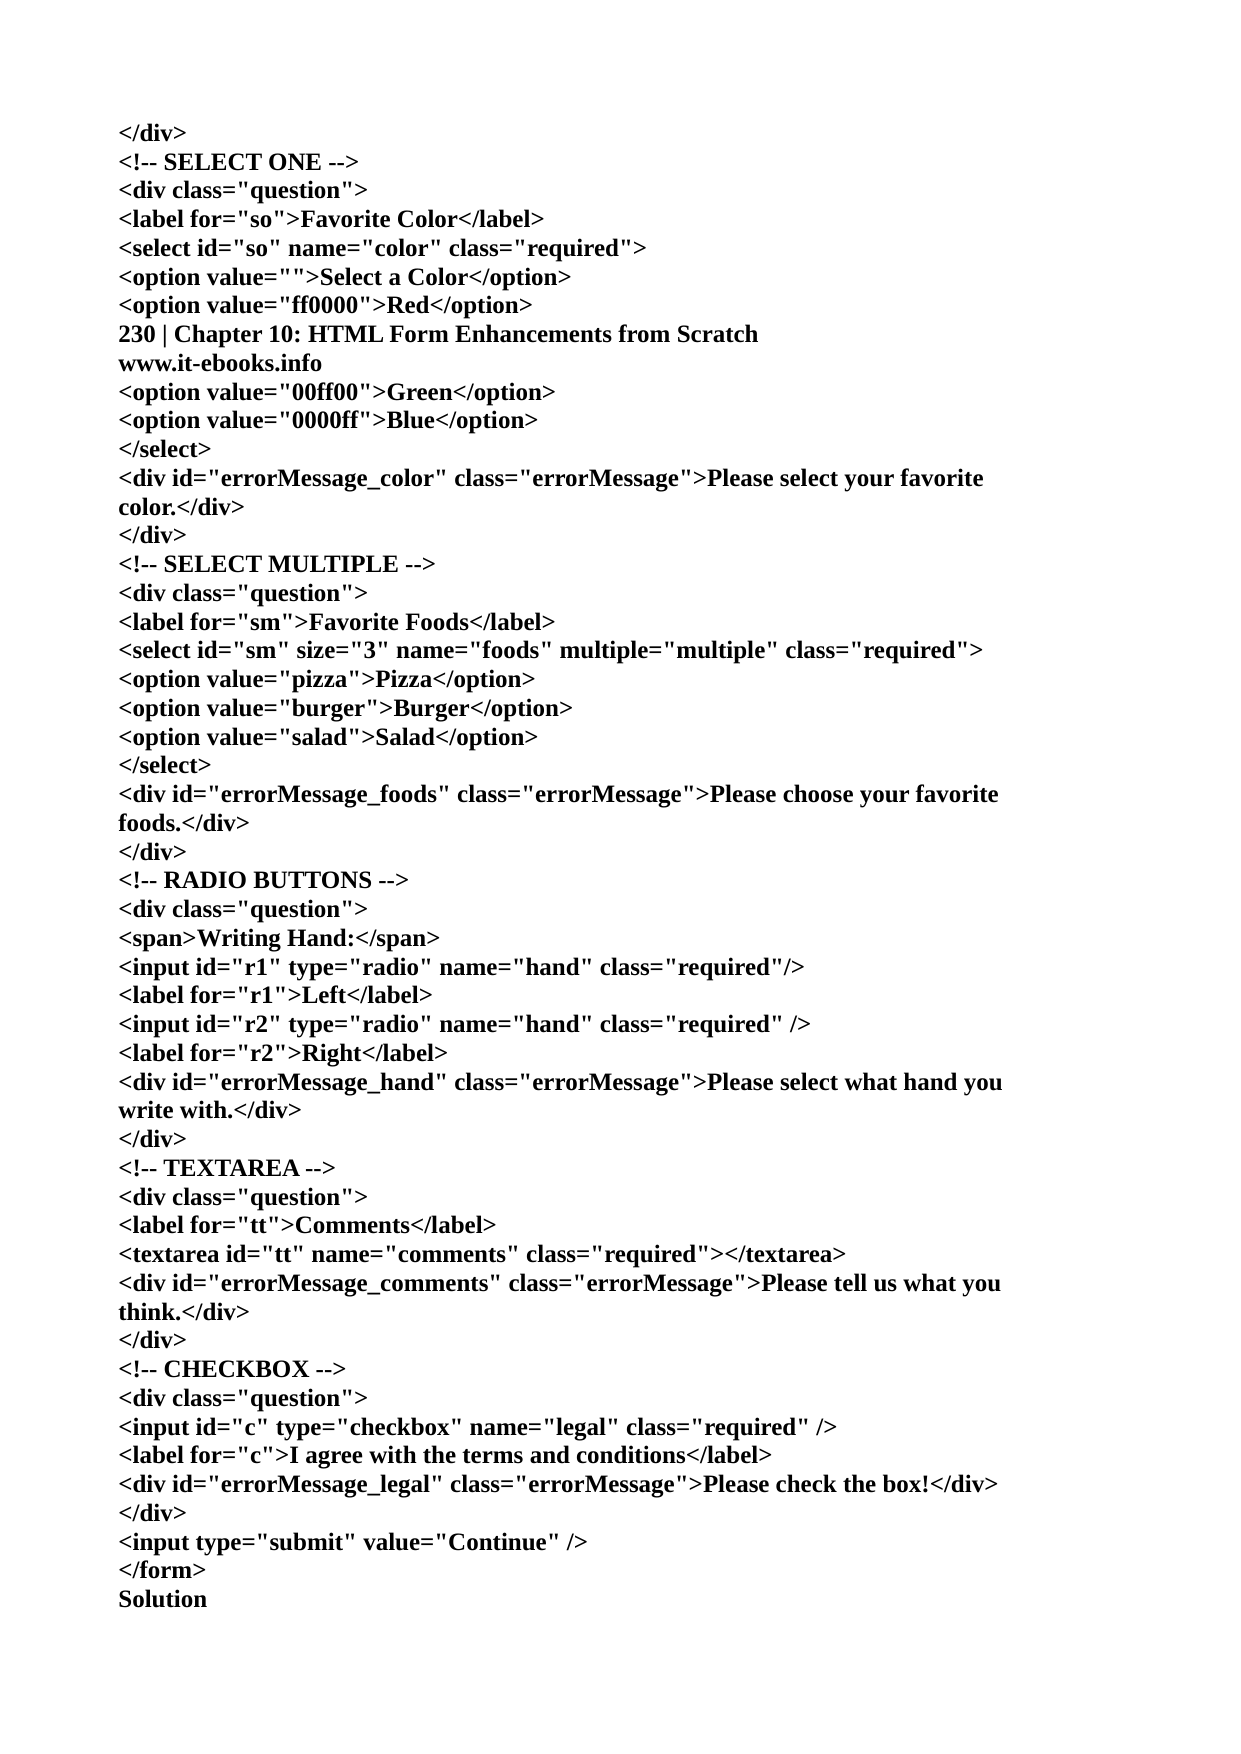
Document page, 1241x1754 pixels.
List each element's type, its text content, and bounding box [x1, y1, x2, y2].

text <div class="question"> [118, 578, 1122, 607]
text <option value="burger">Burger</option> [118, 693, 1122, 722]
text <textarea id="tt" name="comments" class="required"></textarea> [118, 1239, 1122, 1268]
text www.it-ebooks.info [118, 348, 1122, 377]
text <select id="so" name="color" class="required"> [118, 233, 1122, 262]
text <input id="c" type="checkbox" name="legal" class="required" /> [118, 1412, 1122, 1441]
text <input id="r1" type="radio" name="hand" class="required"/> [118, 952, 1122, 981]
text <label for="tt">Comments</label> [118, 1211, 1122, 1239]
text <!-- SELECT MULTIPLE --> [118, 549, 1122, 578]
text <div id="errorMessage_color" class="errorMessage">Please select your favorite [118, 463, 1122, 492]
text <div class="question"> [118, 894, 1122, 923]
text <input id="r2" type="radio" name="hand" class="required" /> [118, 1009, 1122, 1038]
text <div class="question"> [118, 176, 1122, 204]
text <label for="c">I agree with the terms and conditions</label> [118, 1441, 1122, 1469]
text </div> [118, 1498, 1122, 1527]
text <label for="r1">Left</label> [118, 981, 1122, 1009]
text </div> [118, 837, 1122, 866]
text <input type="submit" value="Continue" /> [118, 1527, 1122, 1556]
text </div> [118, 521, 1122, 549]
text <span>Writing Hand:</span> [118, 923, 1122, 952]
text <!-- SELECT ONE --> [118, 147, 1122, 176]
text <div id="errorMessage_foods" class="errorMessage">Please choose your favorite [118, 779, 1122, 808]
text <option value="ff0000">Red</option> [118, 291, 1122, 319]
text 230 | Chapter 10: HTML Form Enhancements from Scratch [118, 319, 1122, 348]
text </div> [118, 1326, 1122, 1354]
text <!-- TEXTAREA --> [118, 1153, 1122, 1182]
text <!-- RADIO BUTTONS --> [118, 866, 1122, 894]
text </div> [118, 1124, 1122, 1153]
text <div id="errorMessage_hand" class="errorMessage">Please select what hand you [118, 1067, 1122, 1096]
text </form> [118, 1556, 1122, 1584]
text </div> [118, 118, 1122, 147]
text <label for="r2">Right</label> [118, 1038, 1122, 1067]
text <option value="00ff00">Green</option> [118, 377, 1122, 406]
text <div id="errorMessage_comments" class="errorMessage">Please tell us what you [118, 1268, 1122, 1297]
text think.</div> [118, 1297, 1122, 1326]
text </select> [118, 751, 1122, 779]
text color.</div> [118, 492, 1122, 521]
text <div class="question"> [118, 1383, 1122, 1412]
text <option value="pizza">Pizza</option> [118, 664, 1122, 693]
text <div class="question"> [118, 1182, 1122, 1211]
text <option value="0000ff">Blue</option> [118, 406, 1122, 434]
text <div id="errorMessage_legal" class="errorMessage">Please check the box!</div> [118, 1469, 1122, 1498]
text write with.</div> [118, 1096, 1122, 1124]
text foods.</div> [118, 808, 1122, 837]
text <label for="so">Favorite Color</label> [118, 204, 1122, 233]
text <option value="salad">Salad</option> [118, 722, 1122, 751]
text <label for="sm">Favorite Foods</label> [118, 607, 1122, 636]
text </select> [118, 434, 1122, 463]
text Solution [118, 1584, 1122, 1613]
text <select id="sm" size="3" name="foods" multiple="multiple" class="required"> [118, 636, 1122, 664]
text <option value="">Select a Color</option> [118, 262, 1122, 291]
text <!-- CHECKBOX --> [118, 1354, 1122, 1383]
